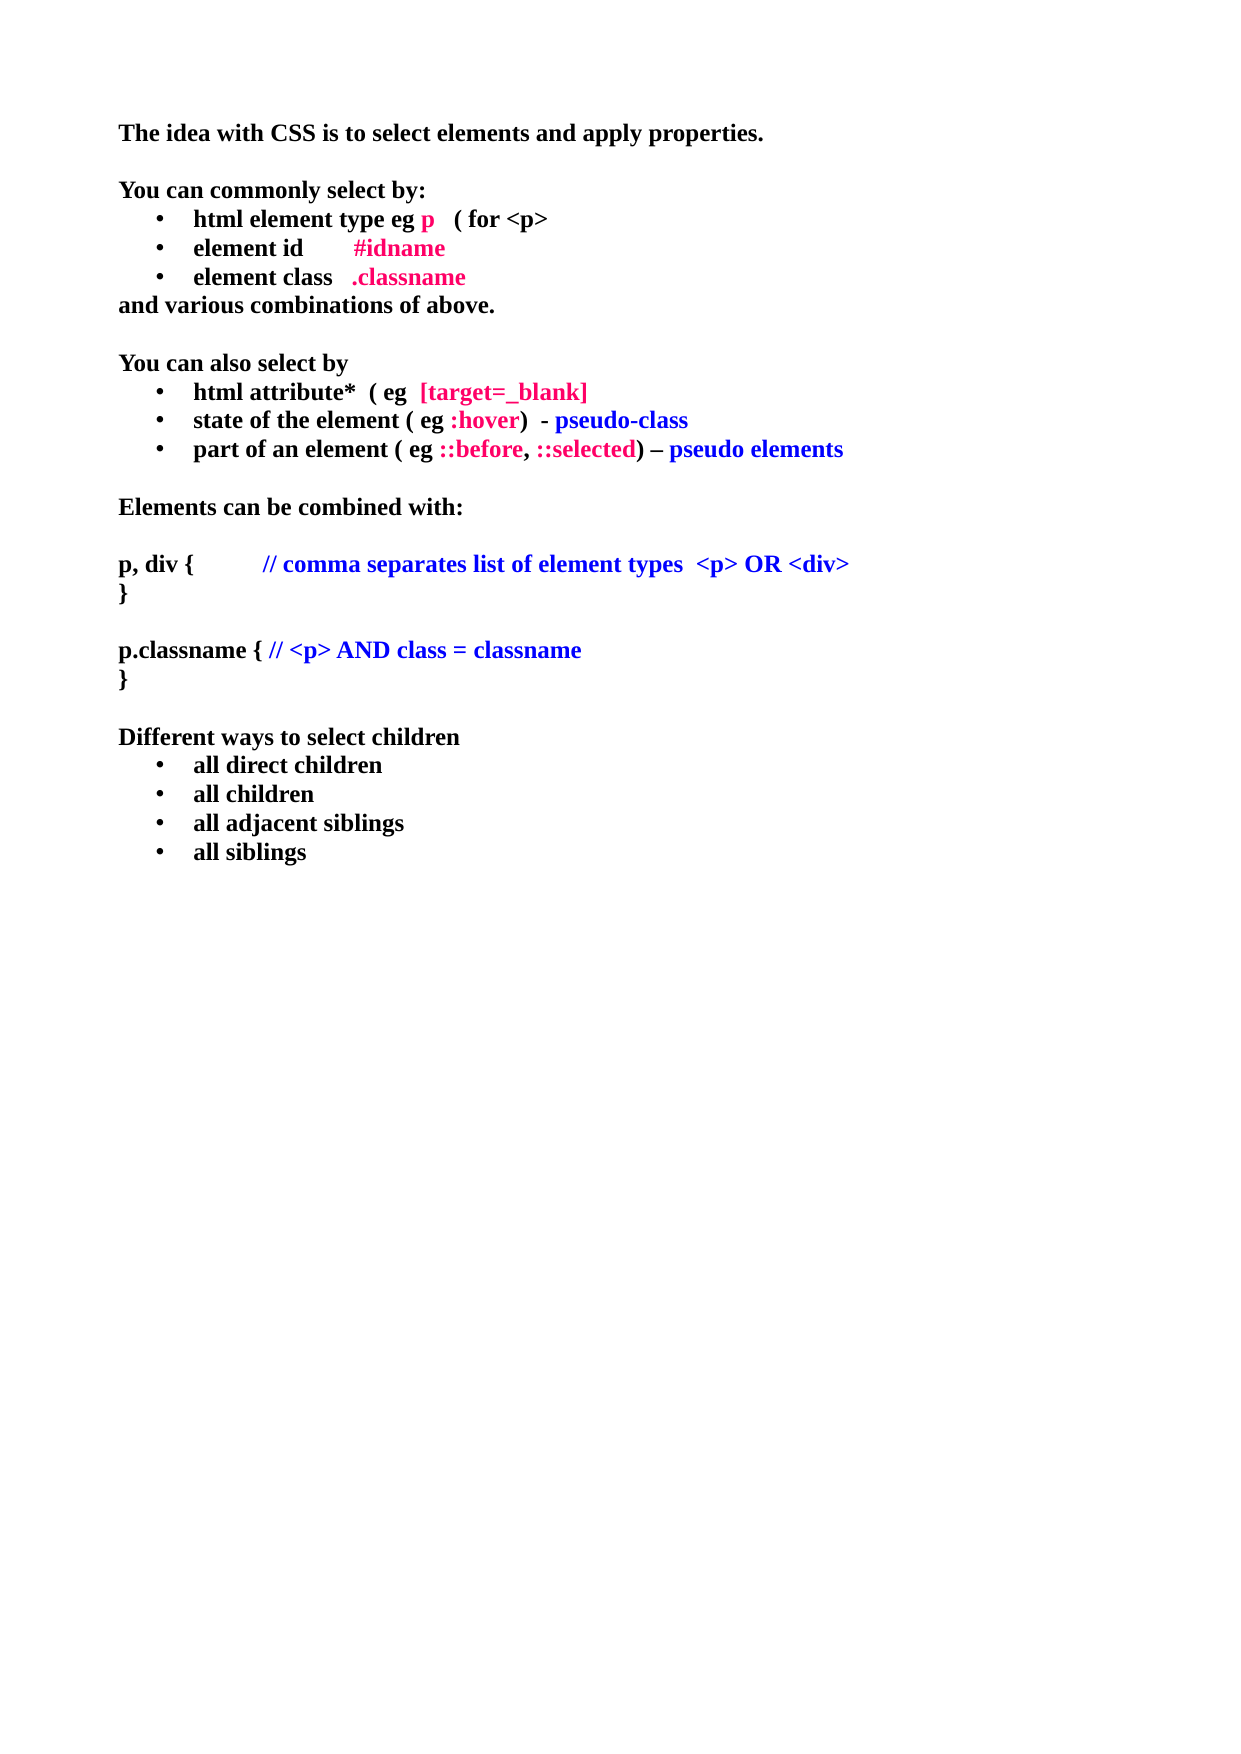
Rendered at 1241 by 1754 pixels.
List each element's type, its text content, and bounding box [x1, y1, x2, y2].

text and various combinations of above. [118, 291, 1122, 319]
text p, div { // comma separates list of element types <p> OR <div> [118, 549, 1122, 578]
list element class .classname [156, 262, 1122, 291]
list all direct children [156, 751, 1122, 779]
text } [118, 578, 1122, 607]
list all siblings [156, 837, 1122, 866]
list all adjacent siblings [156, 808, 1122, 837]
text You can also select by [118, 348, 1122, 377]
text } [118, 664, 1122, 693]
text You can commonly select by: [118, 176, 1122, 204]
list state of the element ( eg :hover) - pseudo-class [156, 406, 1122, 434]
list html attribute* ( eg [target=_blank] [156, 377, 1122, 406]
text p.classname { // <p> AND class = classname [118, 636, 1122, 664]
list all children [156, 779, 1122, 808]
list element id #idname [156, 233, 1122, 262]
text Elements can be combined with: [118, 492, 1122, 521]
list html element type eg p ( for <p> [156, 204, 1122, 233]
text The idea with CSS is to select elements and apply properties. [118, 118, 1122, 147]
list part of an element ( eg ::before, ::selected) – pseudo elements [156, 434, 1122, 463]
text Different ways to select children [118, 722, 1122, 751]
